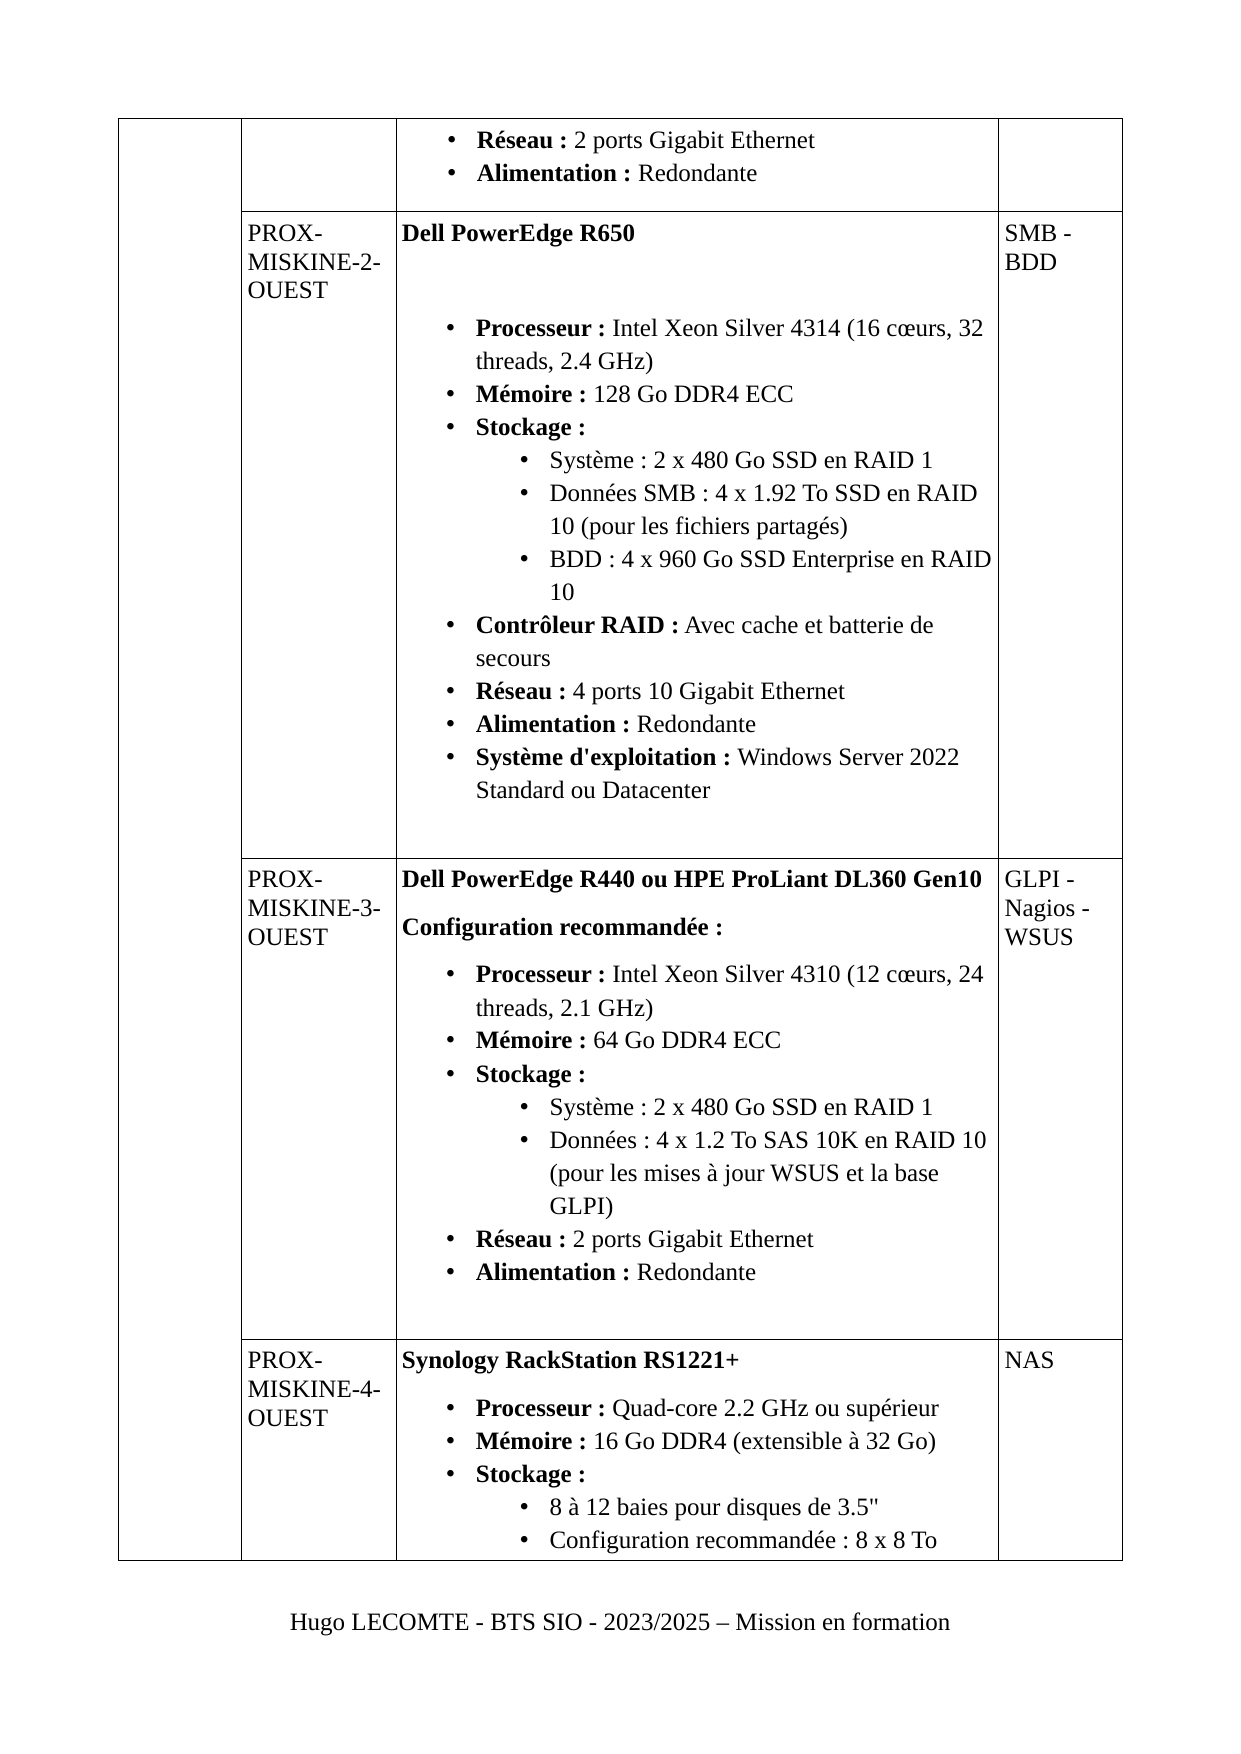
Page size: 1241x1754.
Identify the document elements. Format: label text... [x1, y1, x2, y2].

table_cell Dell PowerEdge R440 ou HPE ProLiant DL360 Gen10 Configuration recommandée : Processeur : Intel Xeon Silver 4310 (12 cœurs, 24 threads, 2.1 GHz) Mémoire : 64 Go DDR4 ECC Stockage : Système : 2 x 480 Go SSD en RAID 1 Données : 4 x 1.2 To SAS 10K en RAID 10 (pour les mises à jour WSUS et la base GLPI) Réseau : 2 ports Gigabit Ethernet Alimentation : Redondante [397, 859, 998, 1339]
table_cell Dell PowerEdge R650 Processeur : Intel Xeon Silver 4314 (16 cœurs, 32 threads, 2.4 GHz) Mémoire : 128 Go DDR4 ECC Stockage : Système : 2 x 480 Go SSD en RAID 1 Données SMB : 4 x 1.92 To SSD en RAID 10 (pour les fichiers partagés) BDD : 4 x 960 Go SSD Enterprise en RAID 10 Contrôleur RAID : Avec cache et batterie de secours Réseau : 4 ports 10 Gigabit Ethernet Alimentation : Redondante Système d'exploitation : Windows Server 2022 Standard ou Datacenter [397, 212, 998, 858]
table_cell Dell PowerEdge ; Processeur : Intel Xeon E-2334 (4 cœurs, 8 threads, 3.4 GHz) Mémoire : 64 Go DDR4 ECC Stockage : 2 x 480 Go SSD en RAID 1 (miroir) Réseau : 2 ports Gigabit Ethernet Alimentation : Redondante [397, 119, 998, 211]
table_cell PROX-MISKINE-4-OUEST [242, 1340, 396, 1560]
table_cell NAS [999, 1340, 1122, 1560]
table_cell PROX-MISKINE-3-OUEST [242, 859, 396, 1339]
table_cell [999, 119, 1122, 211]
table_cell [242, 119, 396, 211]
table_cell [119, 119, 241, 1560]
table_cell PROX-MISKINE-2-OUEST [242, 212, 396, 858]
table_cell SMB - BDD [999, 212, 1122, 858]
table_cell Synology RackStation RS1221+ Processeur : Quad-core 2.2 GHz ou supérieur Mémoire : 16 Go DDR4 (extensible à 32 Go) Stockage : 8 à 12 baies pour disques de 3.5" Configuration recommandée : 8 x 8 To [397, 1340, 998, 1560]
table_cell GLPI -Nagios - WSUS [999, 859, 1122, 1339]
